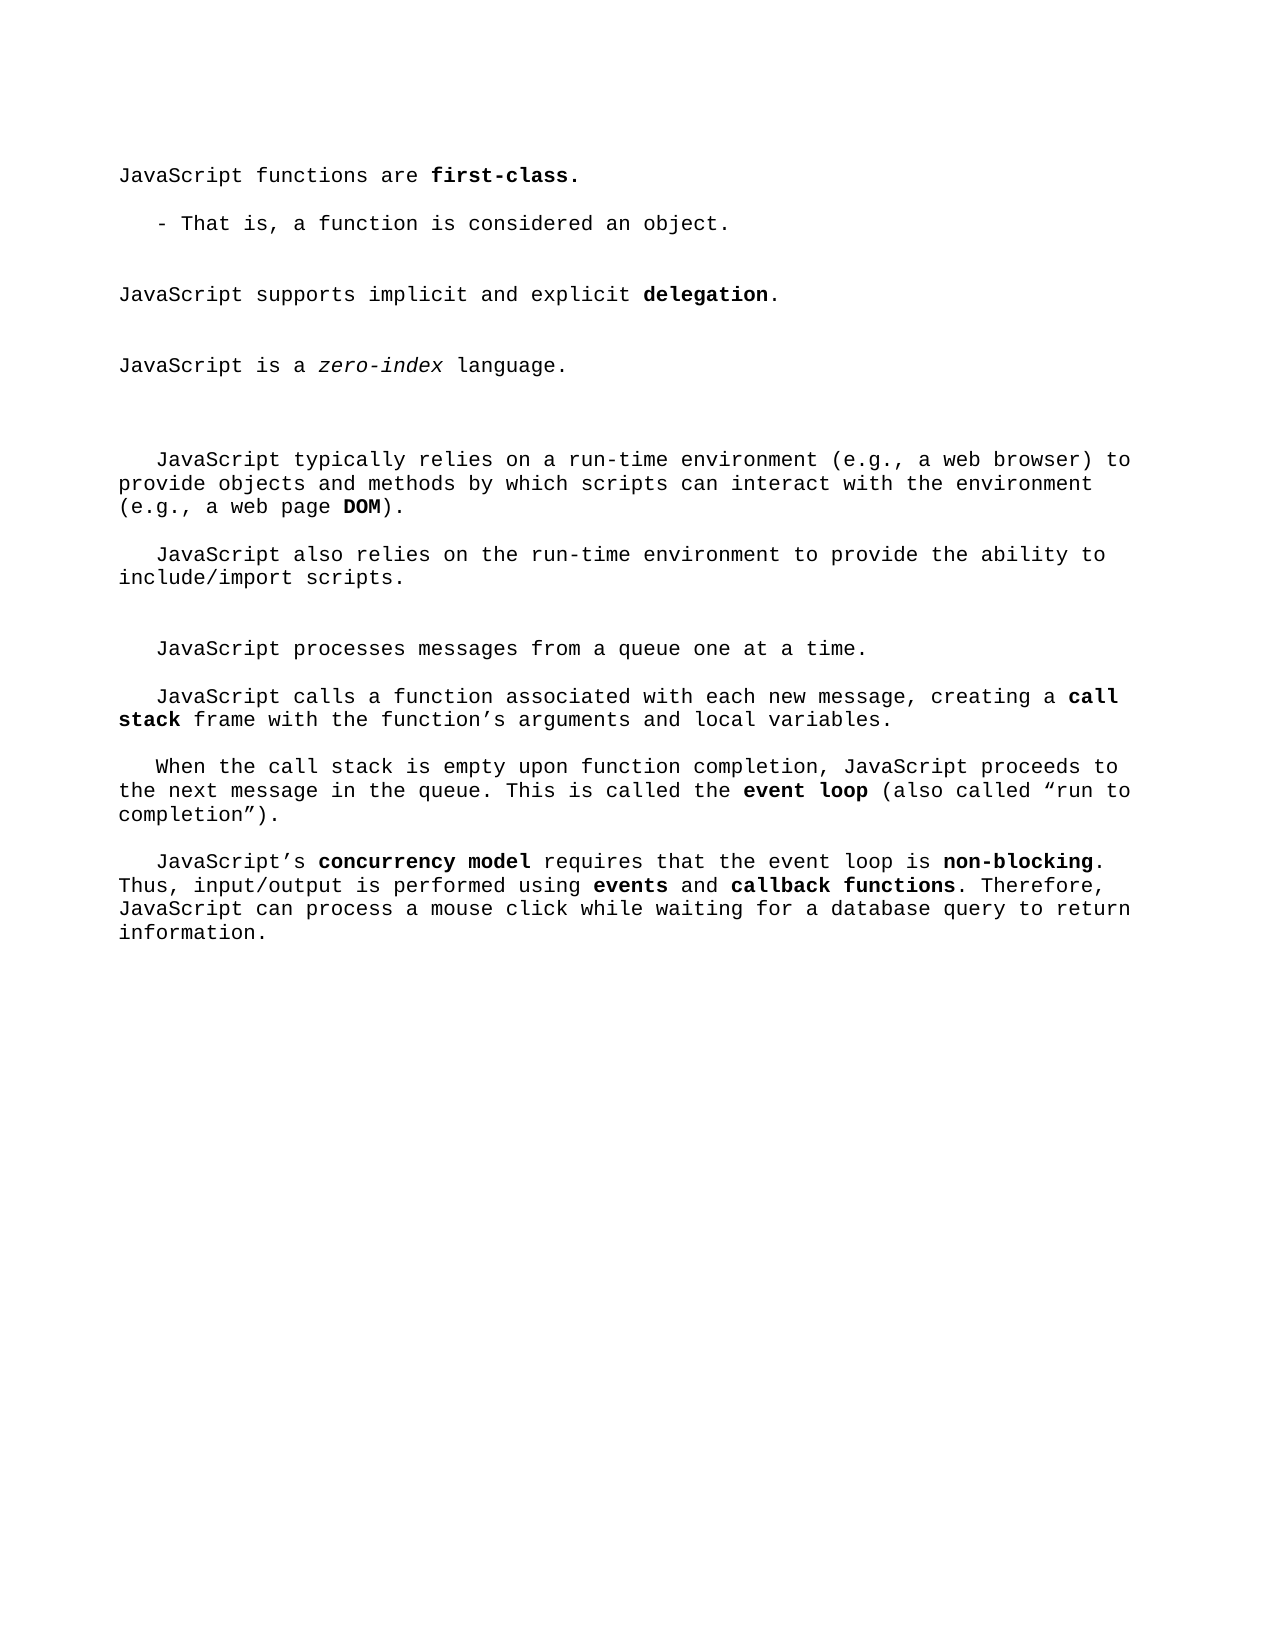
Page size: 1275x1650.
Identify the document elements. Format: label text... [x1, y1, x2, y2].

text JavaScript functions are first-class. [118, 165, 1157, 189]
text - That is, a function is considered an object. [118, 213, 1157, 236]
text When the call stack is empty upon function completion, JavaScript proceeds to the next message in the queue. This is called the event loop (also called “run to completion”). [118, 757, 1157, 827]
text JavaScript supports implicit and explicit delegation. [118, 260, 1157, 307]
text JavaScript processes messages from a queue one at a time. [118, 638, 1157, 662]
text JavaScript typically relies on a run-time environment (e.g., a web browser) to provide objects and methods by which scripts can interact with the environment (e.g., a web page DOM). [118, 449, 1157, 520]
text JavaScript is a zero-index language. [118, 354, 1157, 378]
text JavaScript’s concurrency model requires that the event loop is non-blocking. Thus, input/output is performed using events and callback functions. Therefore, JavaScript can process a mouse click while waiting for a database query to return information. [118, 851, 1157, 946]
text JavaScript calls a function associated with each new message, creating a call stack frame with the function’s arguments and local variables. [118, 686, 1157, 733]
text JavaScript also relies on the run-time environment to provide the ability to include/import scripts. [118, 544, 1157, 591]
